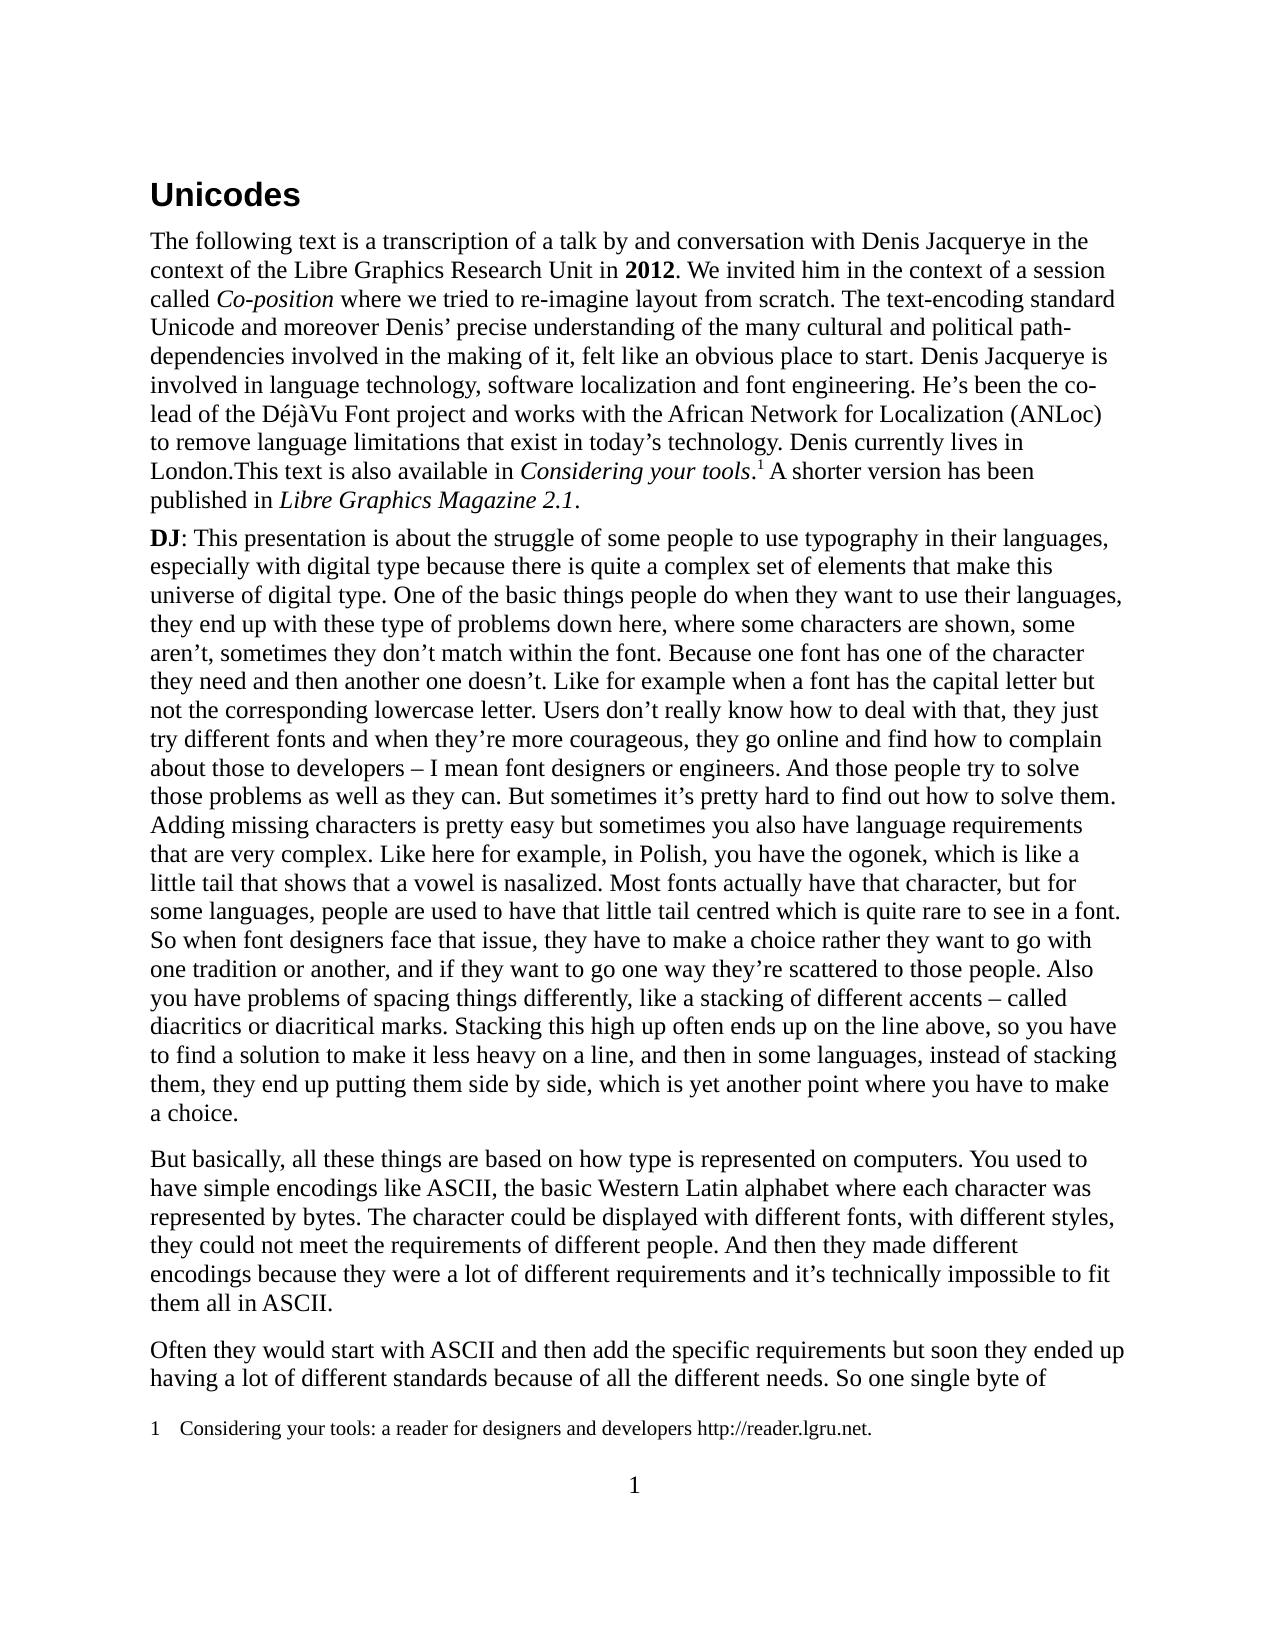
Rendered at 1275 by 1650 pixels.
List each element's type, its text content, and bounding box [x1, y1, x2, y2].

text Often they would start with ASCII and then add the specific requirements but soon they ended up having a lot of different standards because of all the different needs. So one single byte of [150, 1335, 1125, 1392]
subtitle Unicodes [150, 175, 1125, 214]
text DJ: This presentation is about the struggle of some people to use typography in their languages, especially with digital type because there is quite a complex set of elements that make this universe of digital type. One of the basic things people do when they want to use their languages, they end up with these type of problems down here, where some characters are shown, some aren’t, sometimes they don’t match within the font. Because one font has one of the character they need and then another one doesn’t. Like for example when a font has the capital letter but not the corresponding lowercase letter. Users don’t really know how to deal with that, they just try different fonts and when they’re more courageous, they go online and find how to complain about those to developers – I mean font designers or engineers. And those people try to solve those problems as well as they can. But sometimes it’s pretty hard to find out how to solve them. Adding missing characters is pretty easy but sometimes you also have language requirements that are very complex. Like here for example, in Polish, you have the ogonek, which is like a little tail that shows that a vowel is nasalized. Most fonts actually have that character, but for some languages, people are used to have that little tail centred which is quite rare to see in a font. So when font designers face that issue, they have to make a choice rather they want to go with one tradition or another, and if they want to go one way they’re scattered to those people. Also you have problems of spacing things differently, like a stacking of different accents – called diacritics or diacritical marks. Stacking this high up often ends up on the line above, so you have to find a solution to make it less heavy on a line, and then in some languages, instead of stacking them, they end up putting them side by side, which is yet another point where you have to make a choice. [150, 523, 1125, 1126]
text But basically, all these things are based on how type is represented on computers. You used to have simple encodings like ASCII, the basic Western Latin alphabet where each character was represented by bytes. The character could be displayed with different fonts, with different styles, they could not meet the requirements of different people. And then they made different encodings because they were a lot of different requirements and it’s technically impossible to fit them all in ASCII. [150, 1144, 1125, 1317]
text Considering your tools: a reader for designers and developers http://reader.lgru.net. [150, 1416, 1125, 1440]
text The following text is a transcription of a talk by and conversation with Denis Jacquerye in the context of the Libre Graphics Research Unit in 2012. We invited him in the context of a session called Co-position where we tried to re-imagine layout from scratch. The text-encoding standard Unicode and moreover Denis’ precise understanding of the many cultural and political path-dependencies involved in the making of it, felt like an obvious place to start. Denis Jacquerye is involved in language technology, software localization and font engineering. He’s been the co-lead of the DéjàVu Font project and works with the African Network for Localization (ANLoc) to remove language limitations that exist in today’s technology. Denis currently lives in London.This text is also available in Considering your tools. A shorter version has been published in Libre Graphics Magazine 2.1. [150, 226, 1125, 514]
